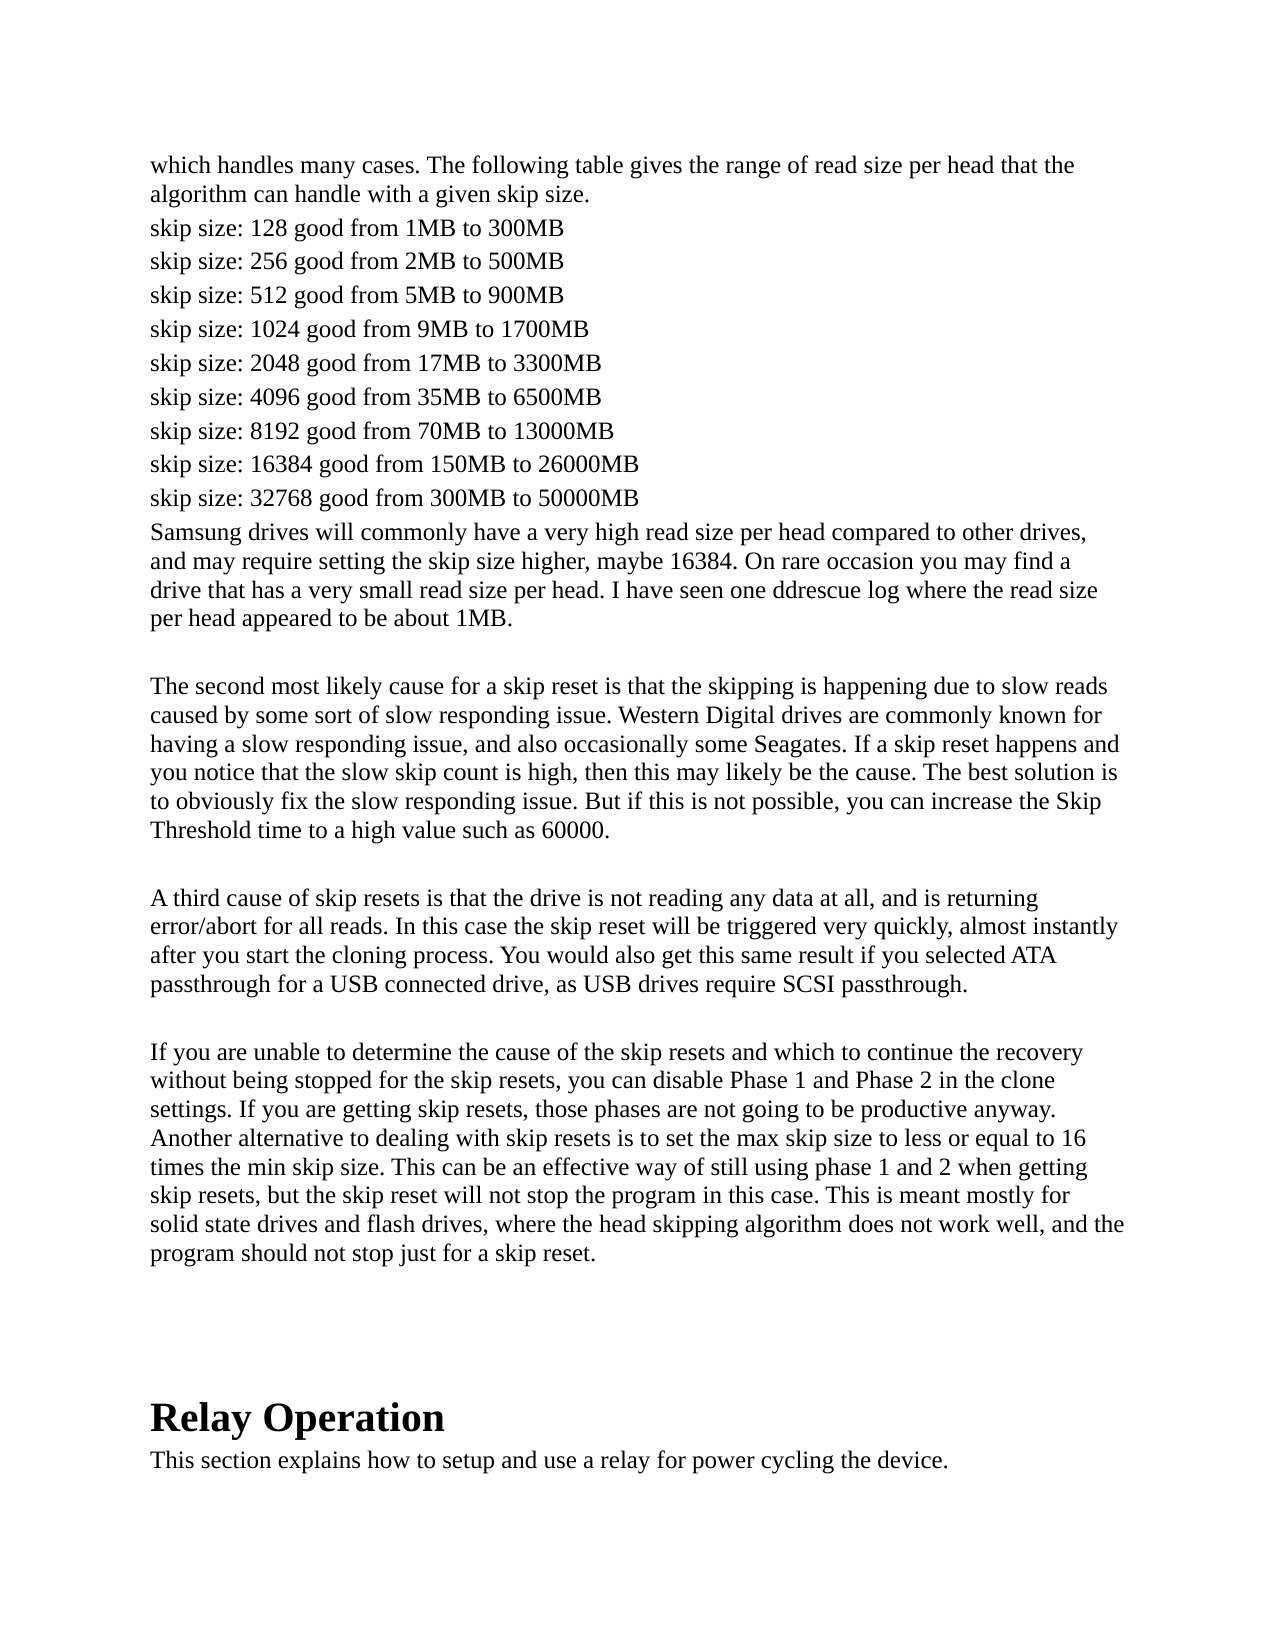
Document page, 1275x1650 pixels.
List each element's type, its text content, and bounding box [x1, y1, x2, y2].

text skip size: 4096 good from 35MB to 6500MB [150, 382, 1125, 411]
text The second most likely cause for a skip reset is that the skipping is happening due to slow reads caused by some sort of slow responding issue. Western Digital drives are commonly known for having a slow responding issue, and also occasionally some Seagates. If a skip reset happens and you notice that the slow skip count is high, then this may likely be the cause. The best solution is to obviously fix the slow responding issue. But if this is not possible, you can increase the Skip Threshold time to a high value such as 60000. [150, 671, 1125, 844]
text If you are unable to determine the cause of the skip resets and which to continue the recovery without being stopped for the skip resets, you can disable Phase 1 and Phase 2 in the clone settings. If you are getting skip resets, those phases are not going to be productive anyway. Another alternative to dealing with skip resets is to set the max skip size to less or equal to 16 times the min skip size. This can be an effective way of still using phase 1 and 2 when getting skip resets, but the skip reset will not stop the program in this case. This is meant mostly for solid state drives and flash drives, where the head skipping algorithm does not work well, and the program should not stop just for a skip reset. [150, 1037, 1125, 1267]
text skip size: 32768 good from 300MB to 50000MB [150, 483, 1125, 512]
text skip size: 256 good from 2MB to 500MB [150, 246, 1125, 275]
text A third cause of skip resets is that the drive is not reading any data at all, and is returning error/abort for all reads. In this case the skip reset will be triggered very quickly, almost instantly after you start the cloning process. You would also get this same result if you selected ATA passthrough for a USB connected drive, as USB drives require SCSI passthrough. [150, 883, 1125, 998]
text skip size: 1024 good from 9MB to 1700MB [150, 314, 1125, 343]
text skip size: 2048 good from 17MB to 3300MB [150, 348, 1125, 377]
subtitle Relay Operation [150, 1392, 1125, 1440]
text skip size: 512 good from 5MB to 900MB [150, 280, 1125, 309]
text which handles many cases. The following table gives the range of read size per head that the algorithm can handle with a given skip size. [150, 150, 1125, 207]
text This section explains how to setup and use a relay for power cycling the device. [150, 1446, 1125, 1474]
text skip size: 16384 good from 150MB to 26000MB [150, 449, 1125, 478]
text Samsung drives will commonly have a very high read size per head compared to other drives, and may require setting the skip size higher, maybe 16384. On rare occasion you may find a drive that has a very small read size per head. I have seen one ddrescue log where the read size per head appeared to be about 1MB. [150, 517, 1125, 632]
text skip size: 8192 good from 70MB to 13000MB [150, 416, 1125, 444]
text skip size: 128 good from 1MB to 300MB [150, 213, 1125, 241]
